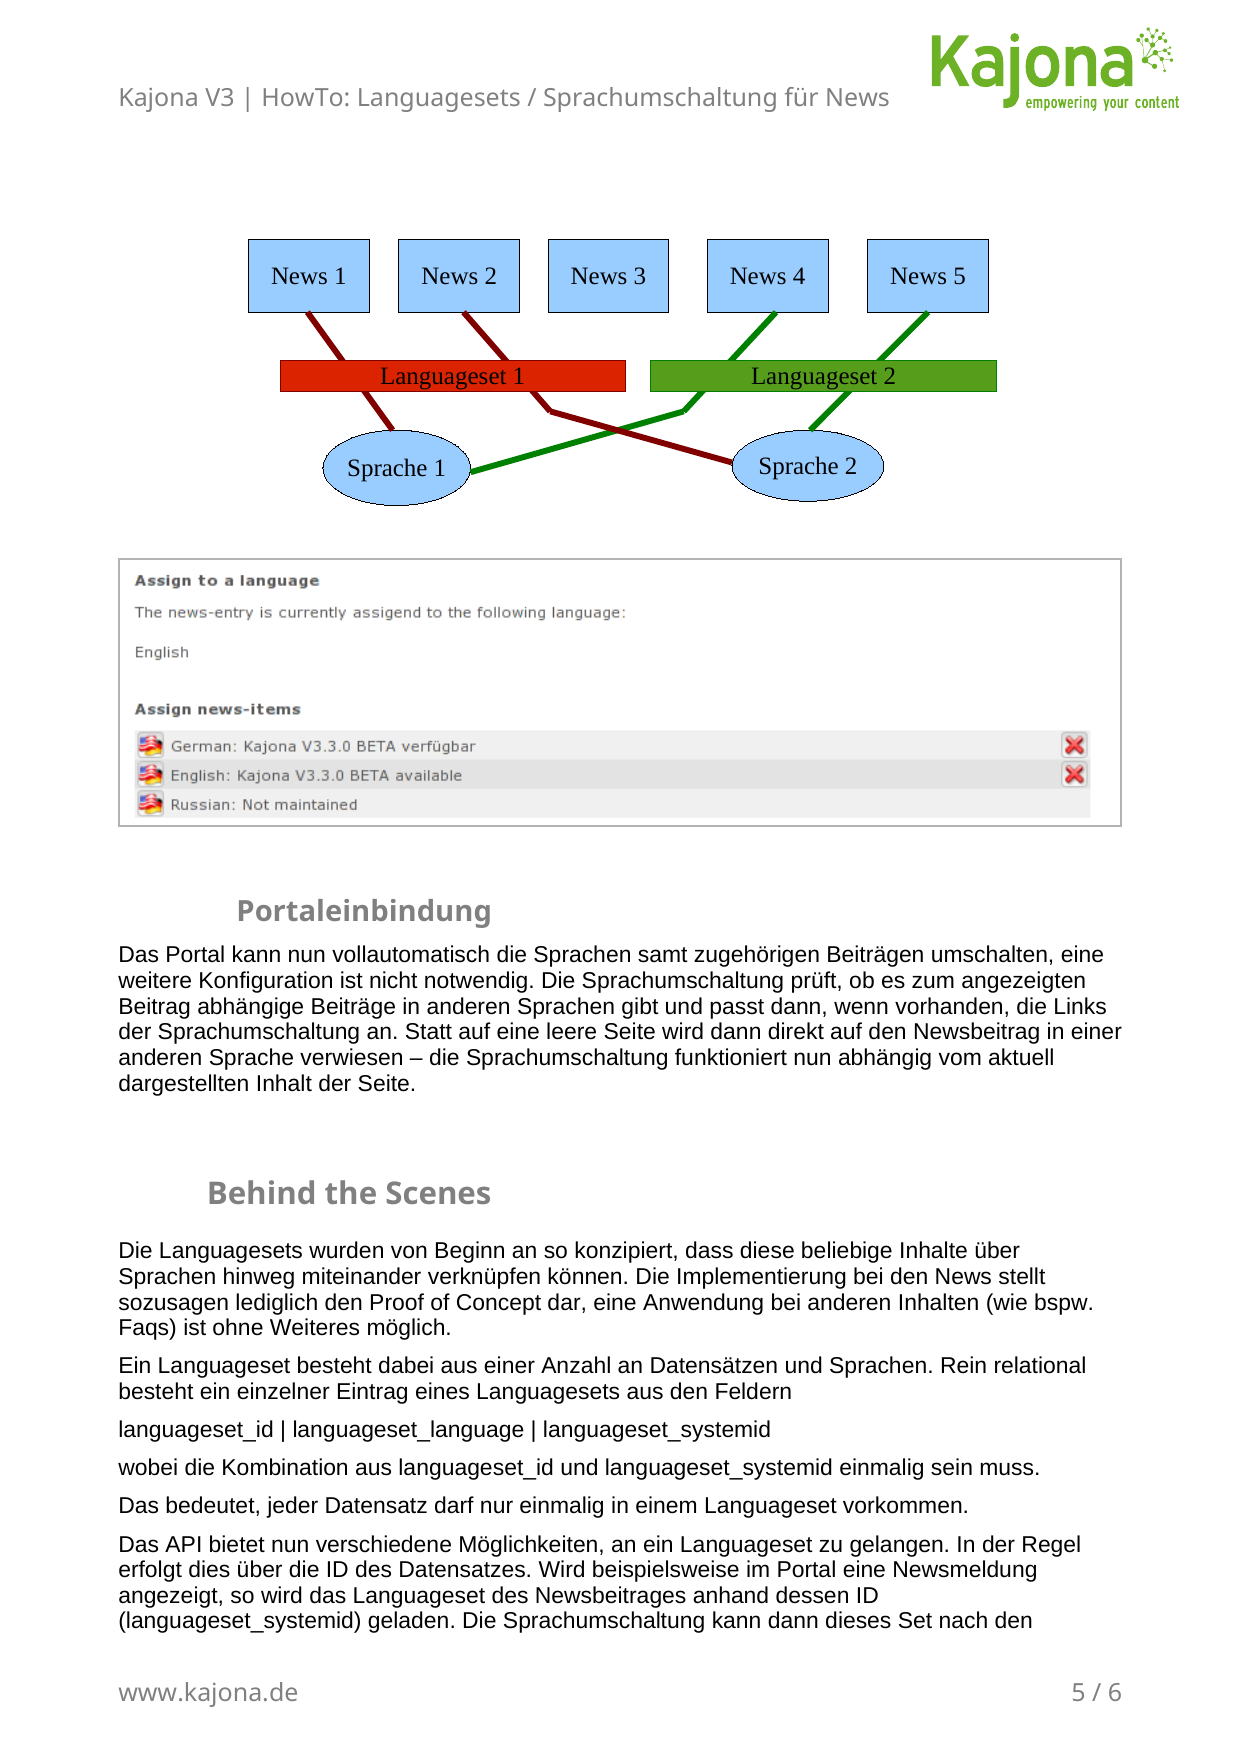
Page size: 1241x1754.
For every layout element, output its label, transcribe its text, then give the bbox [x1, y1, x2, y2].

subtitle Portaleinbindung [118, 890, 1122, 930]
text Das Portal kann nun vollautomatisch die Sprachen samt zugehörigen Beiträgen umschalten, eine weitere Konfiguration ist nicht notwendig. Die Sprachumschaltung prüft, ob es zum angezeigten Beitrag abhängige Beiträge in anderen Sprachen gibt und passt dann, wenn vorhanden, die Links der Sprachumschaltung an. Statt auf eine leere Seite wird dann direkt auf den Newsbeitrag in einer anderen Sprache verwiesen – die Sprachumschaltung funktioniert nun abhängig vom aktuell dargestellten Inhalt der Seite. [118, 942, 1122, 1096]
text languageset_id | languageset_language | languageset_systemid [118, 1417, 1122, 1442]
text Das API bietet nun verschiedene Möglichkeiten, an ein Languageset zu gelangen. In der Regel erfolgt dies über die ID des Datensatzes. Wird beispielsweise im Portal eine Newsmeldung angezeigt, so wird das Languageset des Newsbeitrages anhand dessen ID (languageset_systemid) geladen. Die Sprachumschaltung kann dann dieses Set nach den [118, 1531, 1122, 1634]
text wobei die Kombination aus languageset_id und languageset_systemid einmalig sein muss. [118, 1455, 1122, 1481]
text Die Languagesets wurden von Beginn an so konzipiert, dass diese beliebige Inhalte über Sprachen hinweg miteinander verknüpfen können. Die Implementierung bei den News stellt sozusagen lediglich den Proof of Concept dar, eine Anwendung bei anderen Inhalten (wie bspw. Faqs) ist ohne Weiteres möglich. [118, 1238, 1122, 1341]
subtitle Behind the Scenes [118, 1171, 1122, 1214]
text Das bedeutet, jeder Datensatz darf nur einmalig in einem Languageset vorkommen. [118, 1493, 1122, 1519]
picture [123, 562, 1117, 822]
text Ein Languageset besteht dabei aus einer Anzahl an Datensätzen und Sprachen. Rein relational besteht ein einzelner Eintrag eines Languagesets aus den Feldern [118, 1353, 1122, 1404]
